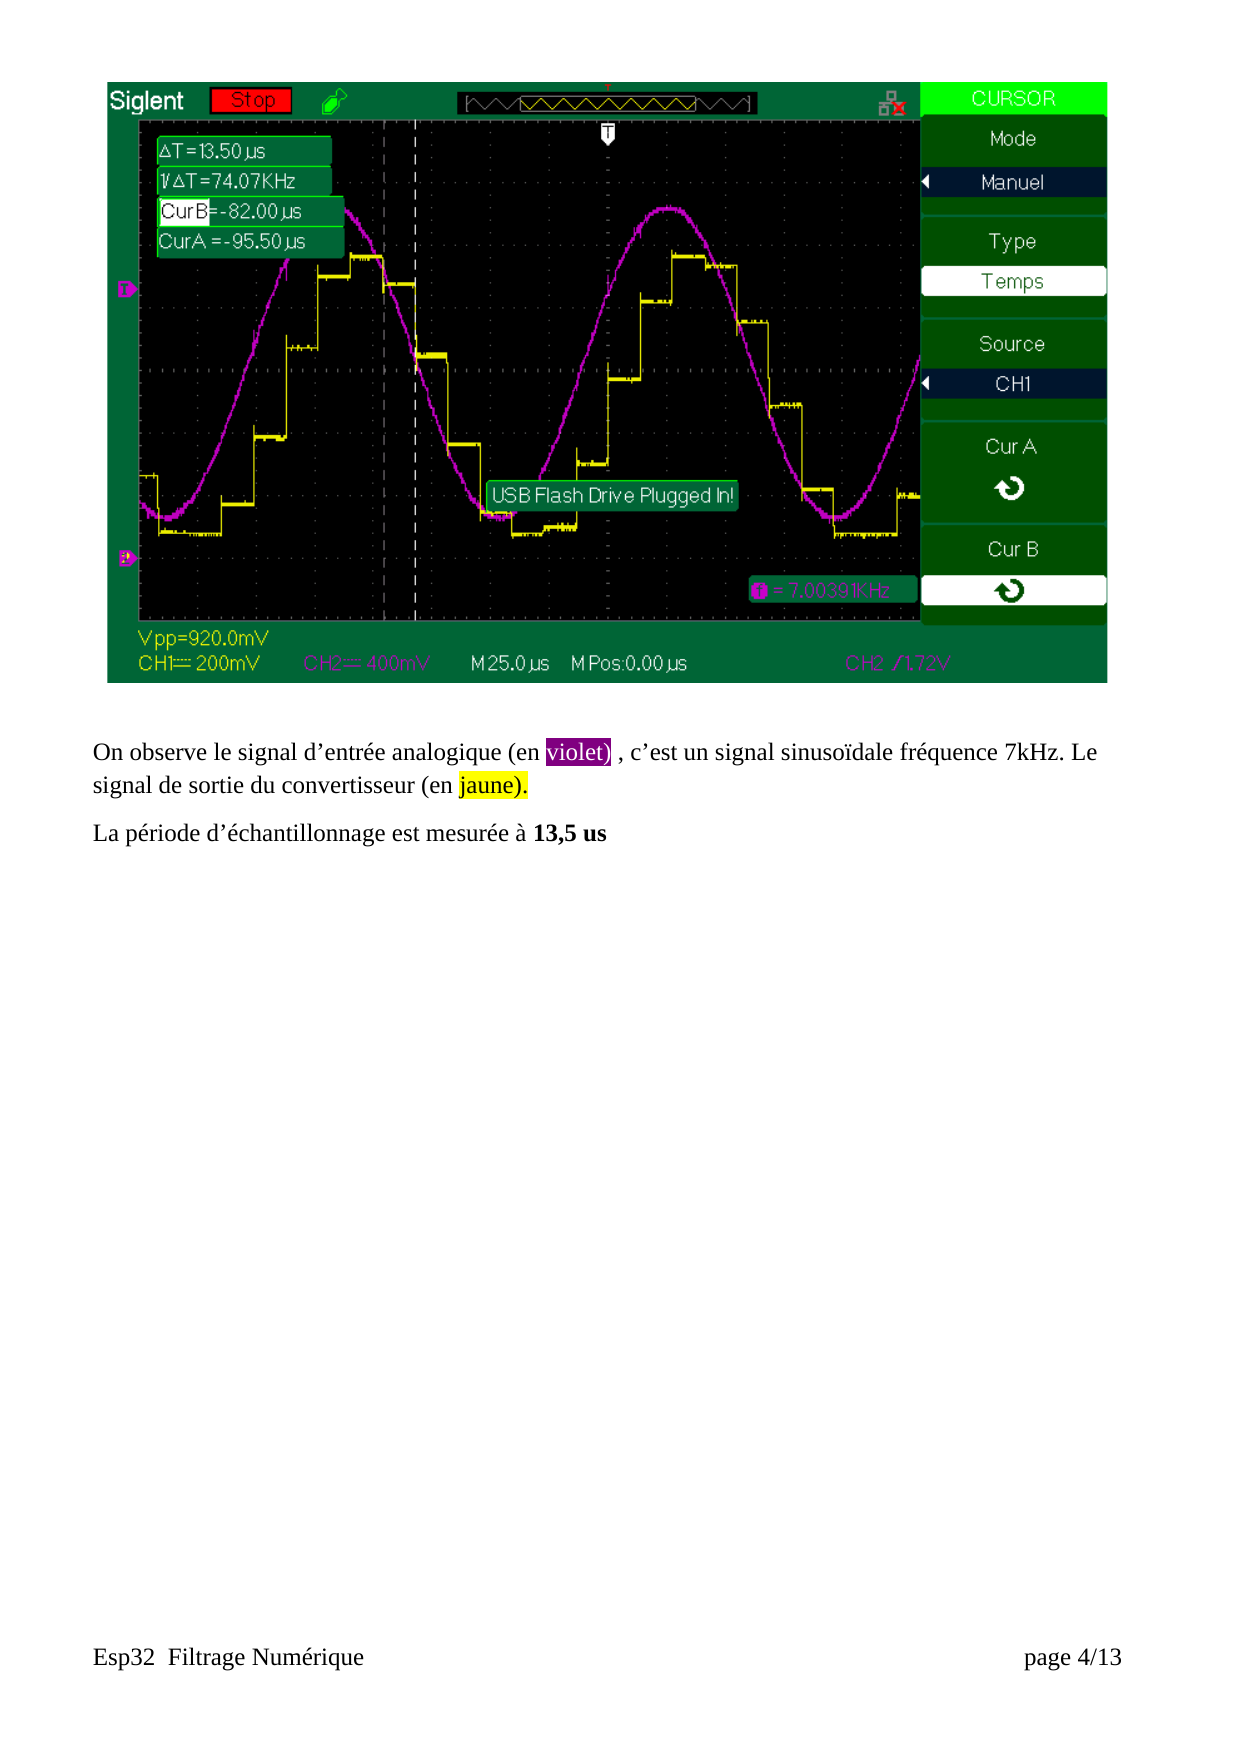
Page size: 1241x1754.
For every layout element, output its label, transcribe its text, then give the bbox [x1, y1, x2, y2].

text La période d’échantillonnage est mesurée à 13,5 us [93, 818, 1122, 847]
text On observe le signal d’entrée analogique (en violet) , c’est un signal sinusoïdale fréquence 7kHz. Le signal de sortie du convertisseur (en jaune). [93, 737, 1122, 799]
picture [107, 82, 1108, 683]
